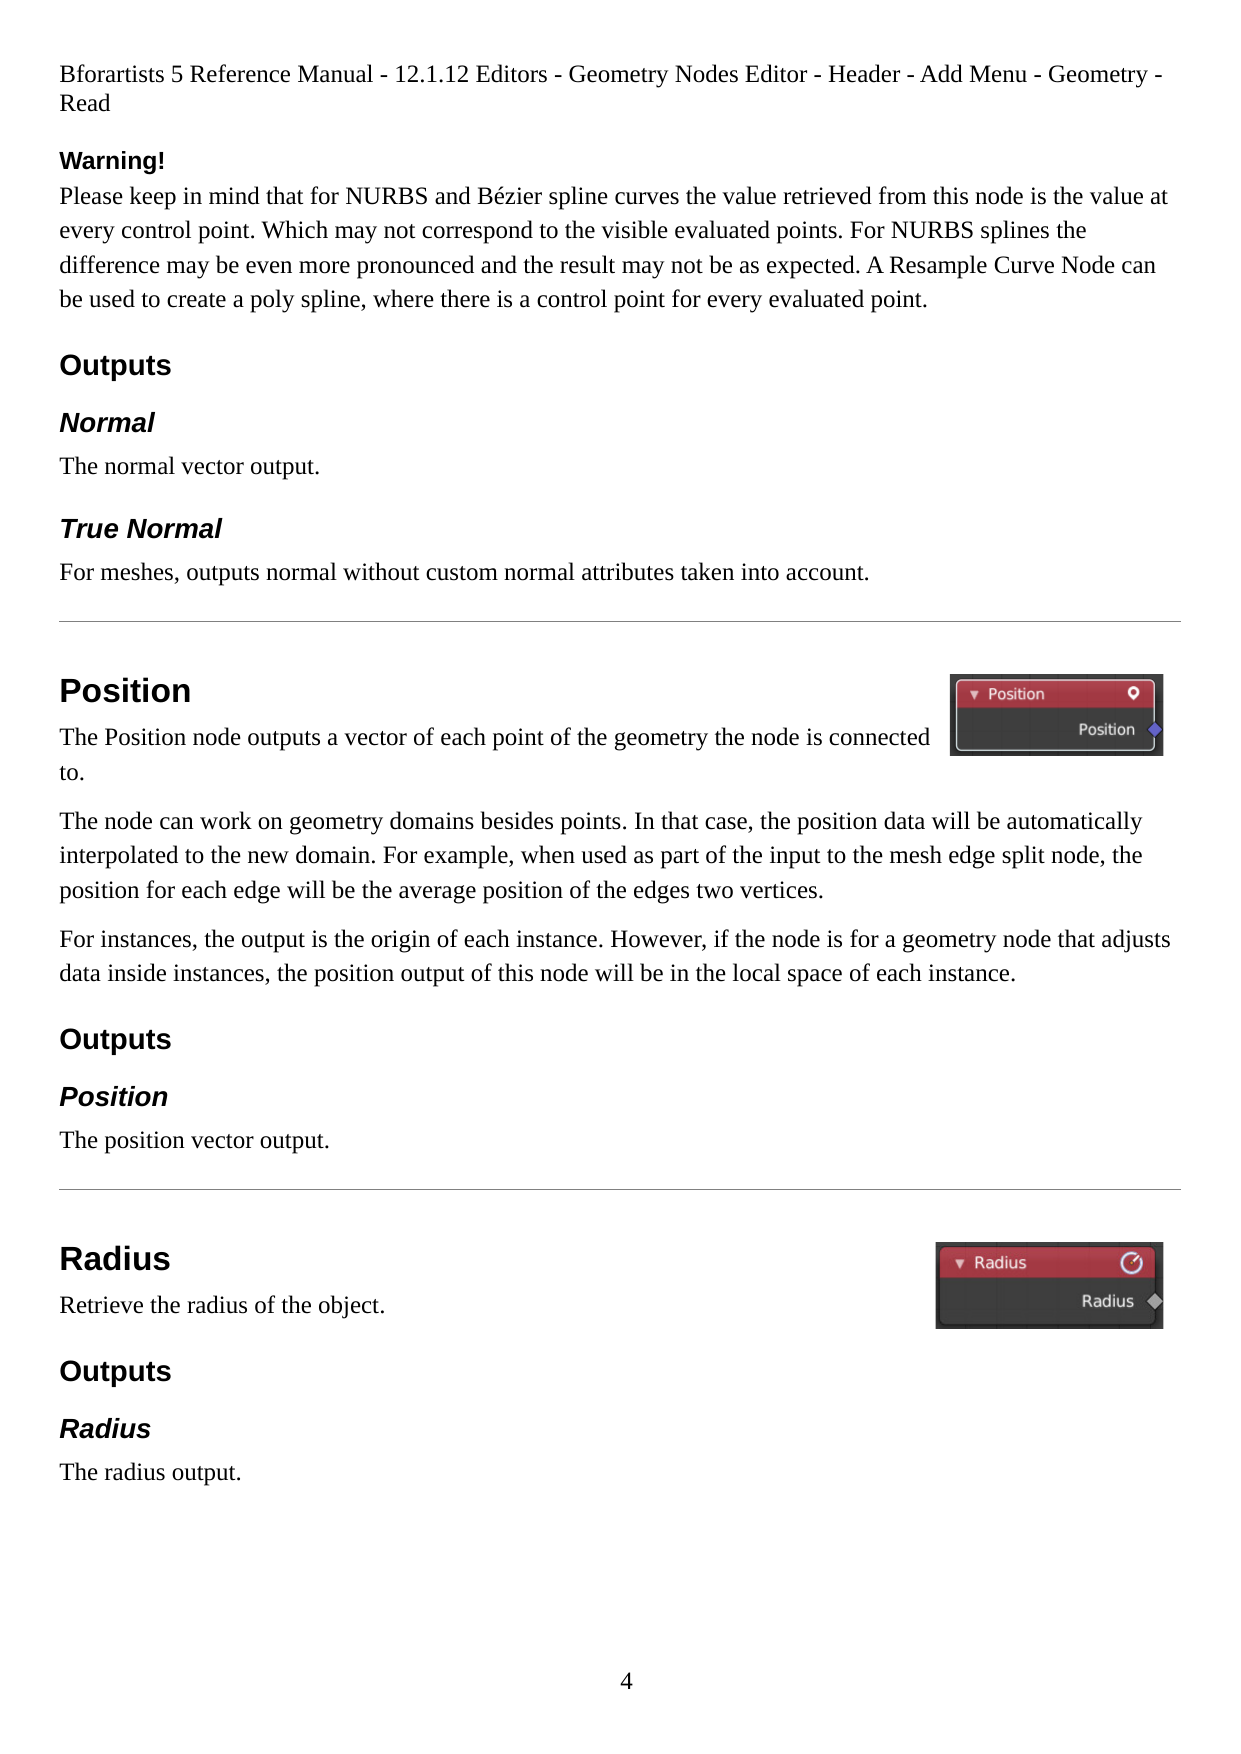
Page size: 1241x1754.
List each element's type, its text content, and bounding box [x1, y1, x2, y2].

subtitle True Normal [59, 513, 1181, 544]
text Please keep in mind that for NURBS and Bézier spline curves the value retrieved from this node is the value at every control point. Which may not correspond to the visible evaluated points. For NURBS splines the difference may be even more pronounced and the result may not be as expected. A Resample Curve Node can be used to create a poly spline, where there is a control point for every evaluated point. [59, 181, 1181, 313]
text The Position node outputs a vector of each point of the geometry the node is connected to. [59, 722, 1181, 785]
text Retrieve the radius of the object. [59, 1290, 935, 1319]
subtitle Radius [59, 1239, 1181, 1278]
text The position vector output. [59, 1125, 1181, 1154]
subtitle Position [59, 671, 1181, 710]
subtitle Radius [59, 1413, 1181, 1444]
text The radius output. [59, 1457, 1181, 1486]
subtitle Warning! [59, 146, 1181, 174]
picture [935, 1242, 1164, 1329]
subtitle Outputs [59, 1022, 1181, 1056]
text For meshes, outputs normal without custom normal attributes taken into account. [59, 557, 1181, 586]
subtitle Outputs [59, 1354, 1181, 1388]
subtitle Position [59, 1081, 1181, 1112]
text The node can work on geometry domains besides points. In that case, the position data will be automatically interpolated to the new domain. For example, when used as part of the input to the mesh edge split node, the position for each edge will be the average position of the edges two vertices. [59, 806, 1181, 903]
text The normal vector output. [59, 451, 1181, 480]
picture [949, 674, 1164, 756]
text For instances, the output is the origin of each instance. However, if the node is for a geometry node that adjusts data inside instances, the position output of this node will be in the local space of each instance. [59, 924, 1181, 987]
subtitle Normal [59, 407, 1181, 438]
subtitle Outputs [59, 348, 1181, 382]
